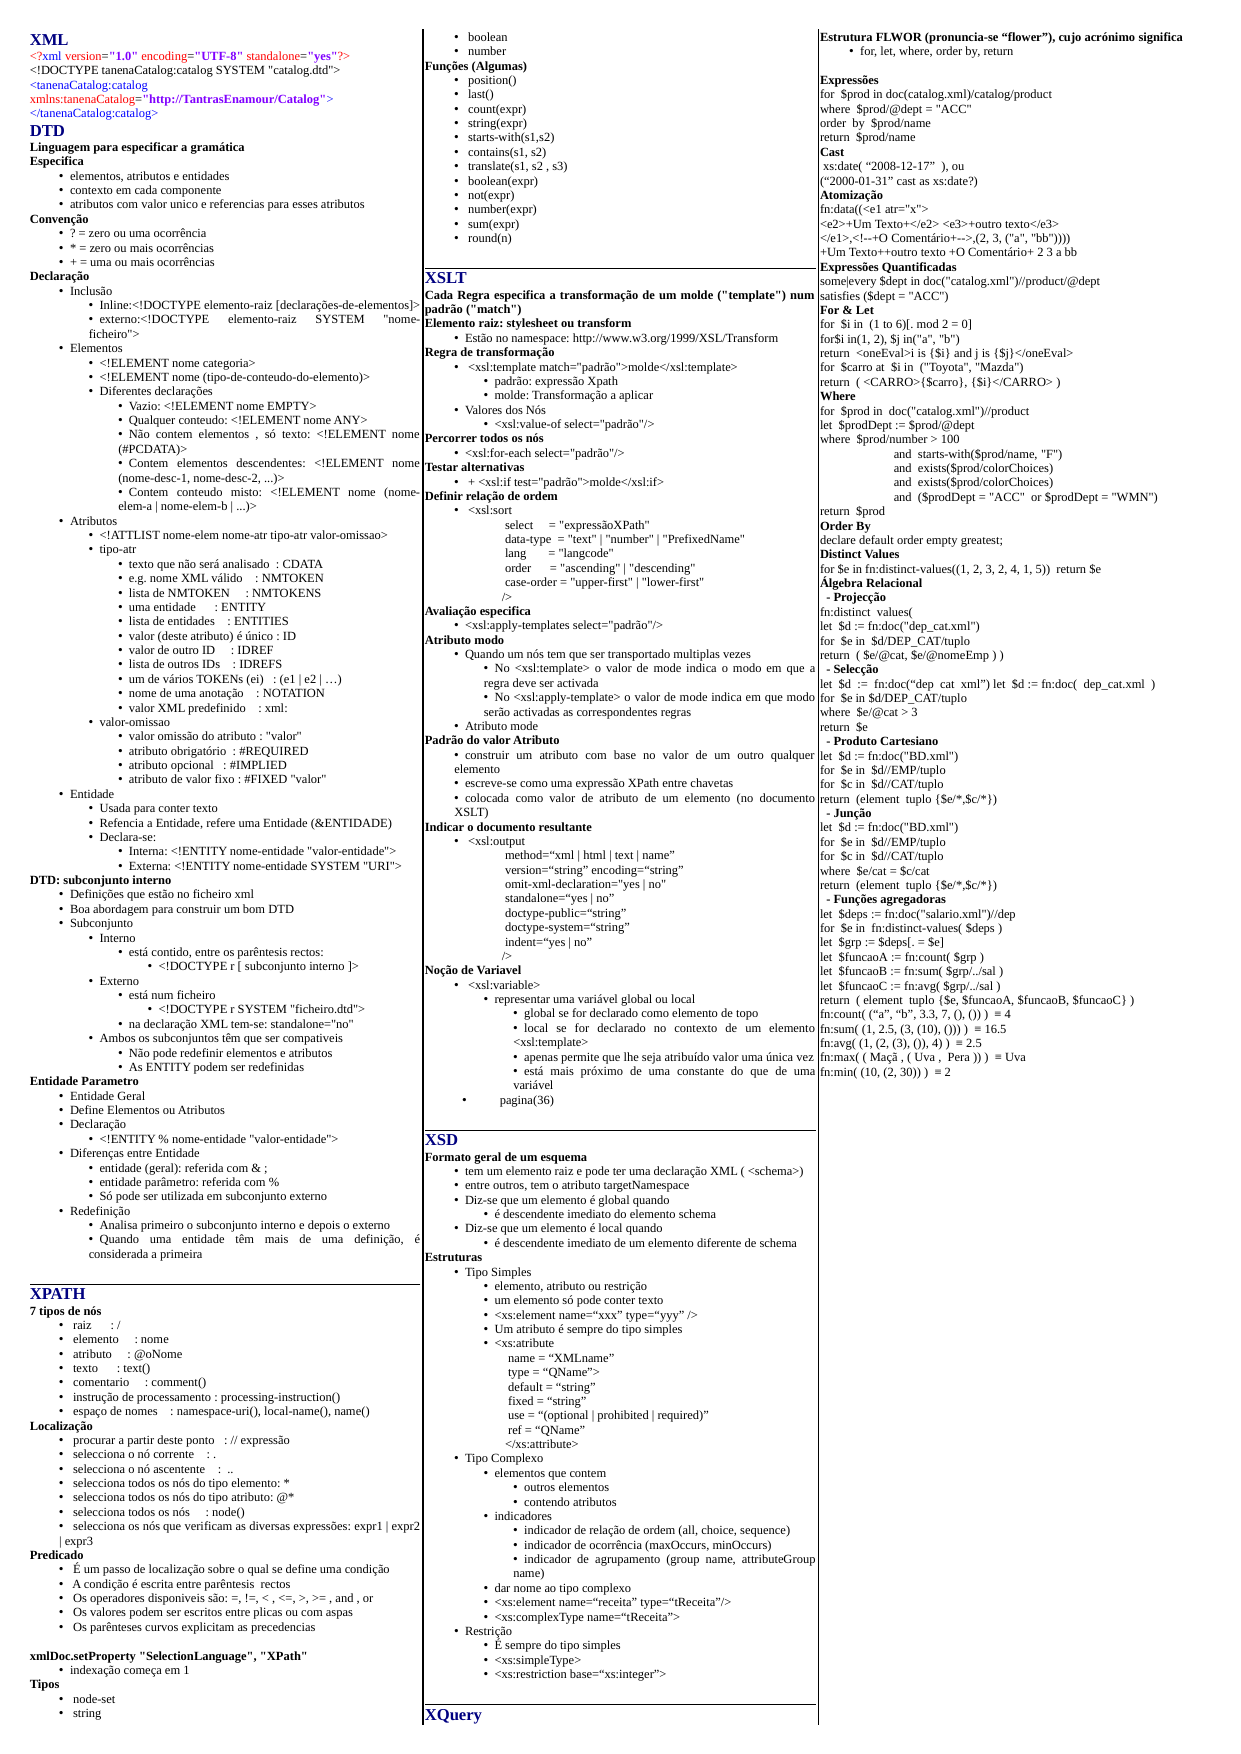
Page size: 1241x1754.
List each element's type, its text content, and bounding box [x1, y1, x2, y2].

list valor XML predefinido : xml: [118, 700, 420, 715]
list nome de uma anotação : NOTATION [118, 686, 420, 700]
list atributo de valor fixo : #FIXED "valor" [118, 772, 420, 787]
list global se for declarado como elemento de topo [513, 1006, 816, 1021]
list Estão no namespace: http://www.w3.org/1999/XSL/Transform [454, 331, 816, 345]
list e.g. nome XML válido : NMTOKEN [118, 571, 420, 585]
text order by $prod/name [820, 116, 1211, 130]
text Avaliação especifica [424, 604, 816, 618]
list Diz-se que um elemento é global quando [454, 1192, 816, 1207]
list na declaração XML tem-se: standalone="no" [118, 1017, 420, 1031]
list Interno [88, 930, 420, 945]
list <xs:complexType name=“tReceita”> [484, 1609, 816, 1624]
list representar uma variável global ou local [484, 992, 816, 1006]
text Localização [29, 1418, 420, 1433]
text Order By [820, 518, 1211, 533]
list <xsl:sort [454, 503, 816, 517]
list elemento, atributo ou restrição [484, 1279, 816, 1293]
text ref = “QName” [424, 1422, 816, 1437]
text let $funcaoA := fn:count( $grp ) [820, 949, 1211, 964]
list dar nome ao tipo complexo [484, 1581, 816, 1595]
list Só pode ser utilizada em subconjunto externo [88, 1189, 420, 1203]
list Diz-se que um elemento é local quando [454, 1221, 816, 1236]
text return ( <CARRO>{$carro}, {$i}</CARRO> ) [820, 374, 1211, 389]
list <xsl:for-each select="padrão"/> [454, 446, 816, 460]
text XPATH [29, 1284, 420, 1303]
list É um passo de localização sobre o qual se define uma condição [59, 1562, 420, 1576]
text - Selecção [820, 662, 1211, 676]
list boolean(expr) [454, 173, 816, 188]
list Entidade [59, 787, 420, 801]
text Expressões Quantificadas [820, 259, 1211, 274]
list <xsl:output [454, 834, 816, 848]
list string [59, 1706, 420, 1720]
list elementos que contem [484, 1466, 816, 1480]
text let $d := fn:doc("BD.xml") [820, 820, 1211, 834]
list valor omissão do atributo : "valor" [118, 729, 420, 743]
list Analisa primeiro o subconjunto interno e depois o externo [88, 1218, 420, 1232]
text let $funcaoC := fn:avg( $grp/../sal ) [820, 978, 1211, 993]
text /> [424, 949, 816, 963]
list Declara-se: [88, 830, 420, 844]
list está num ficheiro [118, 988, 420, 1002]
text let $d := fn:doc("BD.xml") [820, 748, 1211, 763]
list é descendente imediato do elemento schema [484, 1207, 816, 1221]
list for, let, where, order by, return [849, 44, 1211, 58]
text declare default order empty greatest; [820, 533, 1211, 547]
list <!ATTLIST nome-elem nome-atr tipo-atr valor-omissao> [88, 528, 420, 542]
list selecciona o nó corrente : . [59, 1447, 420, 1461]
text where $e/cat = $c/cat [820, 863, 1211, 878]
text for $e in $d//EMP/tuplo [820, 834, 1211, 849]
list Diferentes declarações [88, 384, 420, 398]
text and exists($prod/colorChoices) [820, 461, 1211, 475]
list Externa: <!ENTITY nome-entidade SYSTEM "URI"> [118, 858, 420, 873]
list count(expr) [454, 101, 816, 116]
list escreve-se como uma expressão XPath entre chavetas [454, 776, 816, 791]
text <!DOCTYPE tanenaCatalog:catalog SYSTEM "catalog.dtd"> [29, 63, 420, 77]
list <xs:restriction base=“xs:integer”> [484, 1667, 816, 1681]
list <!ELEMENT nome (tipo-de-conteudo-do-elemento)> [88, 370, 420, 384]
list boolean [454, 29, 816, 44]
list number(expr) [454, 202, 816, 216]
list um de vários TOKENs (ei) : (e1 | e2 | …) [118, 672, 420, 686]
text fn:distinct values( [820, 604, 1211, 619]
text let $d := fn:doc(“dep cat xml”) let $d := fn:doc( dep_cat.xml ) [820, 676, 1211, 691]
list Os operadores disponiveis são: =, !=, < , <=, >, >= , and , or [59, 1591, 420, 1605]
text let $deps := fn:doc("salario.xml")//dep [820, 906, 1211, 921]
text </tanenaCatalog:catalog> [29, 106, 420, 121]
text </xs:attribute> [424, 1437, 816, 1451]
list atributos com valor unico e referencias para esses atributos [59, 197, 420, 212]
text Convenção [29, 212, 420, 226]
list Boa abordagem para construir um bom DTD [59, 902, 420, 916]
text Entidade Parametro [29, 1074, 420, 1088]
list Inline:<!DOCTYPE elemento-raiz [declarações-de-elementos]> [88, 298, 420, 312]
list <!DOCTYPE r [ subconjunto interno ]> [148, 959, 420, 973]
text Linguagem para especificar a gramática [29, 140, 420, 154]
list Declaração [59, 1117, 420, 1132]
list <!ENTITY % nome-entidade "valor-entidade"> [88, 1132, 420, 1146]
text where $prod/@dept = "ACC" [820, 101, 1211, 116]
list No <xsl:template> o valor de mode indica o modo em que a regra deve ser activada [484, 661, 816, 690]
text for $c in $d//CAT/tuplo [820, 849, 1211, 863]
text for $prod in doc("catalog.xml")//product [820, 403, 1211, 418]
list tipo-atr [88, 542, 420, 557]
text Indicar o documento resultante [424, 819, 816, 834]
list selecciona todos os nós do tipo atributo: @* [59, 1490, 420, 1504]
list Qualquer conteudo: <!ELEMENT nome ANY> [118, 413, 420, 427]
list entidade parâmetro: referida com % [88, 1175, 420, 1189]
list Redefinição [59, 1203, 420, 1218]
list Atributo mode [454, 719, 816, 733]
list Tipo Simples [454, 1264, 816, 1279]
text and exists($prod/colorChoices) [820, 475, 1211, 489]
text for $e in $d/DEP_CAT/tuplo [820, 633, 1211, 648]
text and starts‐with($prod/name, "F") [820, 446, 1211, 461]
text Testar alternativas [424, 460, 816, 474]
text XML [29, 29, 420, 49]
text DTD [29, 121, 420, 140]
list instrução de processamento : processing-instruction() [59, 1389, 420, 1404]
list Externo [88, 973, 420, 988]
list starts-with(s1,s2) [454, 130, 816, 144]
text fixed = “string” [424, 1394, 816, 1408]
list selecciona todos os nós do tipo elemento: * [59, 1476, 420, 1490]
list indexação começa em 1 [59, 1663, 420, 1677]
list translate(s1, s2 , s3) [454, 159, 816, 173]
text Noção de Variavel [424, 963, 816, 977]
text for $prod in doc(catalog.xml)/catalog/product [820, 87, 1211, 101]
text Elemento raiz: stylesheet ou transform [424, 316, 816, 331]
text doctype-system=“string” [424, 920, 816, 934]
text let $grp := $deps[. = $e] [820, 935, 1211, 949]
list + = uma ou mais ocorrências [59, 255, 420, 269]
text for $i in (1 to 6)[. mod 2 = 0] [820, 317, 1211, 331]
list <xs:simpleType> [484, 1652, 816, 1667]
text Predicado [29, 1548, 420, 1562]
list apenas permite que lhe seja atribuído valor uma única vez [513, 1049, 816, 1064]
text default = “string” [424, 1379, 816, 1394]
text Formato geral de um esquema [424, 1149, 816, 1164]
list elemento : nome [59, 1332, 420, 1346]
list <xsl:apply-templates select="padrão"/> [454, 618, 816, 632]
list Restrição [454, 1624, 816, 1638]
text Álgebra Relacional [820, 576, 1211, 590]
list molde: Transformação a aplicar [484, 388, 816, 402]
text for $e in fn:distinct‐values((1, 2, 3, 2, 4, 1, 5)) return $e [820, 561, 1211, 576]
list string(expr) [454, 116, 816, 130]
text Definir relação de ordem [424, 489, 816, 503]
list Contem elementos descendentes: <!ELEMENT nome (nome-desc-1, nome-desc-2, ...)> [118, 456, 420, 485]
list sum(expr) [454, 216, 816, 231]
list atributo : @oNome [59, 1346, 420, 1361]
list Quando um nós tem que ser transportado multiplas vezes [454, 647, 816, 661]
list No <xsl:apply-template> o valor de mode indica em que modo serão activadas as correspondentes regras [484, 690, 816, 719]
list texto que não será analisado : CDATA [118, 557, 420, 571]
list Valores dos Nós [454, 402, 816, 417]
list procurar a partir deste ponto : // expressão [59, 1433, 420, 1447]
list Contem conteudo misto: <!ELEMENT nome (nome-elem-a | nome-elem-b | ...)> [118, 485, 420, 513]
list A condição é escrita entre parêntesis rectos [59, 1576, 420, 1591]
text Cada Regra especifica a transformação de um molde ("template") num padrão ("match") [424, 287, 816, 316]
list raiz : / [59, 1318, 420, 1332]
list valor (deste atributo) é único : ID [118, 628, 420, 643]
text <tanenaCatalog:catalog xmlns:tanenaCatalog="http://TantrasEnamour/Catalog"> [29, 77, 420, 106]
text type = “QName”> [424, 1365, 816, 1379]
text - Funções agregadoras [820, 892, 1211, 906]
text Declaração [29, 269, 420, 283]
list Atributos [59, 513, 420, 528]
list <xsl:variable> [454, 977, 816, 992]
text return (element tuplo {$e/*,$c/*}) [820, 878, 1211, 892]
text fn:sum( (1, 2.5, (3, (10), ())) ) ≡ 16.5 [820, 1021, 1211, 1036]
list Define Elementos ou Atributos [59, 1103, 420, 1117]
text for $e in $d/DEP_CAT/tuplo [820, 691, 1211, 705]
list espaço de nomes : namespace-uri(), local-name(), name() [59, 1404, 420, 1418]
list last() [454, 87, 816, 101]
list Os valores podem ser escritos entre plicas ou com aspas [59, 1605, 420, 1619]
text </e1>,<!‐‐+O Comentário+‐‐>,(2, 3, ("a", "bb")))) [820, 231, 1211, 245]
list Interna: <!ENTITY nome-entidade "valor-entidade"> [118, 844, 420, 858]
text - Junção [820, 806, 1211, 820]
text let $funcaoB := fn:sum( $grp/../sal ) [820, 964, 1211, 978]
list contexto em cada componente [59, 183, 420, 197]
text Atomização [820, 188, 1211, 202]
list lista de NMTOKEN : NMTOKENS [118, 585, 420, 600]
list selecciona o nó ascentente : .. [59, 1461, 420, 1476]
list <xs:element name=“receita” type=“tReceita”/> [484, 1595, 816, 1609]
list Subconjunto [59, 916, 420, 930]
list * = zero ou mais ocorrências [59, 240, 420, 255]
text fn:avg( (1, (2, (3), ()), 4) ) ≡ 2.5 [820, 1036, 1211, 1050]
text Where [820, 389, 1211, 403]
list entidade (geral): referida com & ; [88, 1160, 420, 1175]
list indicador de ocorrência (maxOccurs, minOccurs) [513, 1537, 816, 1552]
text fn:max( ( Maçã , ( Uva , Pera )) ) ≡ Uva [820, 1050, 1211, 1064]
list padrão: expressão Xpath [484, 374, 816, 388]
list number [454, 44, 816, 58]
text for $c in $d//CAT/tuplo [820, 777, 1211, 791]
text Expressões [820, 73, 1211, 87]
list está mais próximo de uma constante do que de uma variável [513, 1064, 816, 1092]
list tem um elemento raiz e pode ter uma declaração XML ( <schema>) [454, 1164, 816, 1178]
text xs:date( “2008‐12‐17” ), ou [820, 159, 1211, 173]
text case-order = "upper-first" | "lower-first" [424, 575, 816, 589]
text for $e in fn:distinct‐values( $deps ) [820, 921, 1211, 935]
list position() [454, 73, 816, 87]
list Os parênteses curvos explicitam as precedencias [59, 1619, 420, 1634]
list Ambos os subconjuntos têm que ser compativeis [88, 1031, 420, 1045]
text doctype-public=“string” [424, 906, 816, 920]
list Vazio: <!ELEMENT nome EMPTY> [118, 398, 420, 413]
list É sempre do tipo simples [484, 1638, 816, 1652]
text Atributo modo [424, 632, 816, 647]
text (“2000‐01‐31” cast as xs:date?) [820, 173, 1211, 188]
list <xsl:template match="padrão">molde</xsl:template> [454, 359, 816, 374]
list Inclusão [59, 283, 420, 298]
list está contido, entre os parêntesis rectos: [118, 945, 420, 959]
text Estrutura FLWOR (pronuncia-se “flower”), cujo acrónimo significa [820, 29, 1211, 44]
text /> [424, 589, 816, 604]
text let $d := fn:doc("dep_cat.xml") [820, 619, 1211, 633]
text Percorrer todos os nós [424, 431, 816, 446]
text satisfies ($dept = "ACC") [820, 288, 1211, 303]
list entre outros, tem o atributo targetNamespace [454, 1178, 816, 1192]
text some|every $dept in doc("catalog.xml")//product/@dept [820, 274, 1211, 288]
text use = “(optional | prohibited | required)” [424, 1408, 816, 1422]
text return $prod/name [820, 130, 1211, 144]
list é descendente imediato de um elemento diferente de schema [484, 1236, 816, 1250]
list Elementos [59, 341, 420, 355]
text where $prod/number > 100 [820, 432, 1211, 446]
list not(expr) [454, 188, 816, 202]
list As ENTITY podem ser redefinidas [118, 1060, 420, 1074]
list atributo opcional : #IMPLIED [118, 758, 420, 772]
text - Projecção [820, 590, 1211, 604]
text for $carro at $i in ("Toyota", "Mazda") [820, 360, 1211, 374]
list Diferenças entre Entidade [59, 1146, 420, 1160]
list valor de outro ID : IDREF [118, 643, 420, 657]
text order = "ascending" | "descending" [424, 561, 816, 575]
list uma entidade : ENTITY [118, 600, 420, 614]
text where $e/@cat > 3 [820, 705, 1211, 719]
text DTD: subconjunto interno [29, 873, 420, 887]
text Funções (Algumas) [424, 58, 816, 73]
text omit-xml-declaration="yes | no" [424, 877, 816, 891]
list <!ELEMENT nome categoria> [88, 355, 420, 370]
list elementos, atributos e entidades [59, 168, 420, 183]
text Especifica [29, 154, 420, 168]
text return ( $e/@cat, $e/@nomeEmp ) ) [820, 648, 1211, 662]
list + <xsl:if test="padrão">molde</xsl:if> [454, 474, 816, 489]
text Distinct Values [820, 547, 1211, 561]
text Regra de transformação [424, 345, 816, 359]
list node-set [59, 1691, 420, 1706]
list lista de entidades : ENTITIES [118, 614, 420, 628]
text xmlDoc.setProperty "SelectionLanguage", "XPath" [29, 1648, 420, 1663]
text fn:count( (“a”, “b”, 3.3, 7, (), ()) ) ≡ 4 [820, 1007, 1211, 1021]
text 7 tipos de nós [29, 1303, 420, 1318]
text XSLT [424, 268, 816, 287]
text and ($prodDept = "ACC" or $prodDept = "WMN") [820, 489, 1211, 504]
list valor-omissao [88, 715, 420, 729]
list um elemento só pode conter texto [484, 1293, 816, 1307]
text Padrão do valor Atributo [424, 733, 816, 747]
list externo:<!DOCTYPE elemento-raiz SYSTEM "nome-ficheiro"> [88, 312, 420, 341]
list colocada como valor de atributo de um elemento (no documento XSLT) [454, 791, 816, 819]
text return <oneEval>i is {$i} and j is {$j}</oneEval> [820, 346, 1211, 360]
list indicadores [484, 1509, 816, 1523]
list selecciona todos os nós : node() [59, 1504, 420, 1519]
text name = “XMLname” [424, 1351, 816, 1365]
list Tipo Complexo [454, 1451, 816, 1466]
text Tipos [29, 1677, 420, 1691]
list Não pode redefinir elementos e atributos [118, 1045, 420, 1060]
text version=“string” encoding=“string” [424, 862, 816, 877]
list contendo atributos [513, 1494, 816, 1509]
list indicador de agrupamento (group name, attributeGroup name) [513, 1552, 816, 1581]
text for $e in $d//EMP/tuplo [820, 763, 1211, 777]
text return $prod [820, 504, 1211, 518]
list Quando uma entidade têm mais de uma definição, é considerada a primeira [88, 1232, 420, 1261]
list <xsl:value-of select="padrão"/> [484, 417, 816, 431]
text Cast [820, 144, 1211, 159]
list construir um atributo com base no valor de um outro qualquer elemento [454, 747, 816, 776]
list texto : text() [59, 1361, 420, 1375]
text For & Let [820, 303, 1211, 317]
list indicador de relação de ordem (all, choice, sequence) [513, 1523, 816, 1537]
text XQuery [424, 1704, 816, 1723]
text <?xml version="1.0" encoding="UTF-8" standalone="yes"?> [29, 49, 420, 63]
list Entidade Geral [59, 1088, 420, 1103]
list selecciona os nós que verificam as diversas expressões: expr1 | expr2 | expr3 [59, 1519, 420, 1548]
list <!DOCTYPE r SYSTEM "ficheiro.dtd"> [148, 1002, 420, 1017]
list Usada para conter texto [88, 801, 420, 815]
list <xs:element name=“xxx” type=“yyy” /> [484, 1307, 816, 1322]
text let $prodDept := $prod/@dept [820, 418, 1211, 432]
text return $e [820, 719, 1211, 734]
text - Produto Cartesiano [820, 734, 1211, 748]
text <e2>+Um Texto+</e2> <e3>+outro texto</e3> [820, 216, 1211, 231]
text lang = "langcode" [424, 546, 816, 561]
text for$i in(1, 2), $j in("a", "b") [820, 331, 1211, 346]
text method=“xml | html | text | name” [424, 848, 816, 862]
text Estruturas [424, 1250, 816, 1264]
text select = "expressãoXPath" [424, 517, 816, 532]
list atributo obrigatório : #REQUIRED [118, 743, 420, 758]
text +Um Texto++outro texto +O Comentário+ 2 3 a bb [820, 245, 1211, 259]
text return ( element tuplo {$e, $funcaoA, $funcaoB, $funcaoC} ) [820, 993, 1211, 1007]
text return (element tuplo {$e/*,$c/*}) [820, 791, 1211, 806]
list Definições que estão no ficheiro xml [59, 887, 420, 902]
text fn:data((<e1 atr="x"> [820, 202, 1211, 216]
list round(n) [454, 231, 816, 245]
text standalone=“yes | no” [424, 891, 816, 906]
text fn:min( (10, (2, 30)) ) ≡ 2 [820, 1064, 1211, 1079]
list lista de outros IDs : IDREFS [118, 657, 420, 672]
list ? = zero ou uma ocorrência [59, 226, 420, 240]
list contains(s1, s2) [454, 144, 816, 159]
list Um atributo é sempre do tipo simples [484, 1322, 816, 1336]
list outros elementos [513, 1480, 816, 1494]
list Não contem elementos , só texto: <!ELEMENT nome (#PCDATA)> [118, 427, 420, 456]
list pagina(36) [462, 1092, 816, 1107]
text data-type = "text" | "number" | "PrefixedName" [424, 532, 816, 546]
list Refencia a Entidade, refere uma Entidade (&ENTIDADE) [88, 815, 420, 830]
list <xs:atribute [484, 1336, 816, 1351]
list local se for declarado no contexto de um elemento <xsl:template> [513, 1021, 816, 1049]
text XSD [424, 1130, 816, 1149]
list comentario : comment() [59, 1375, 420, 1389]
text indent=“yes | no” [424, 934, 816, 949]
